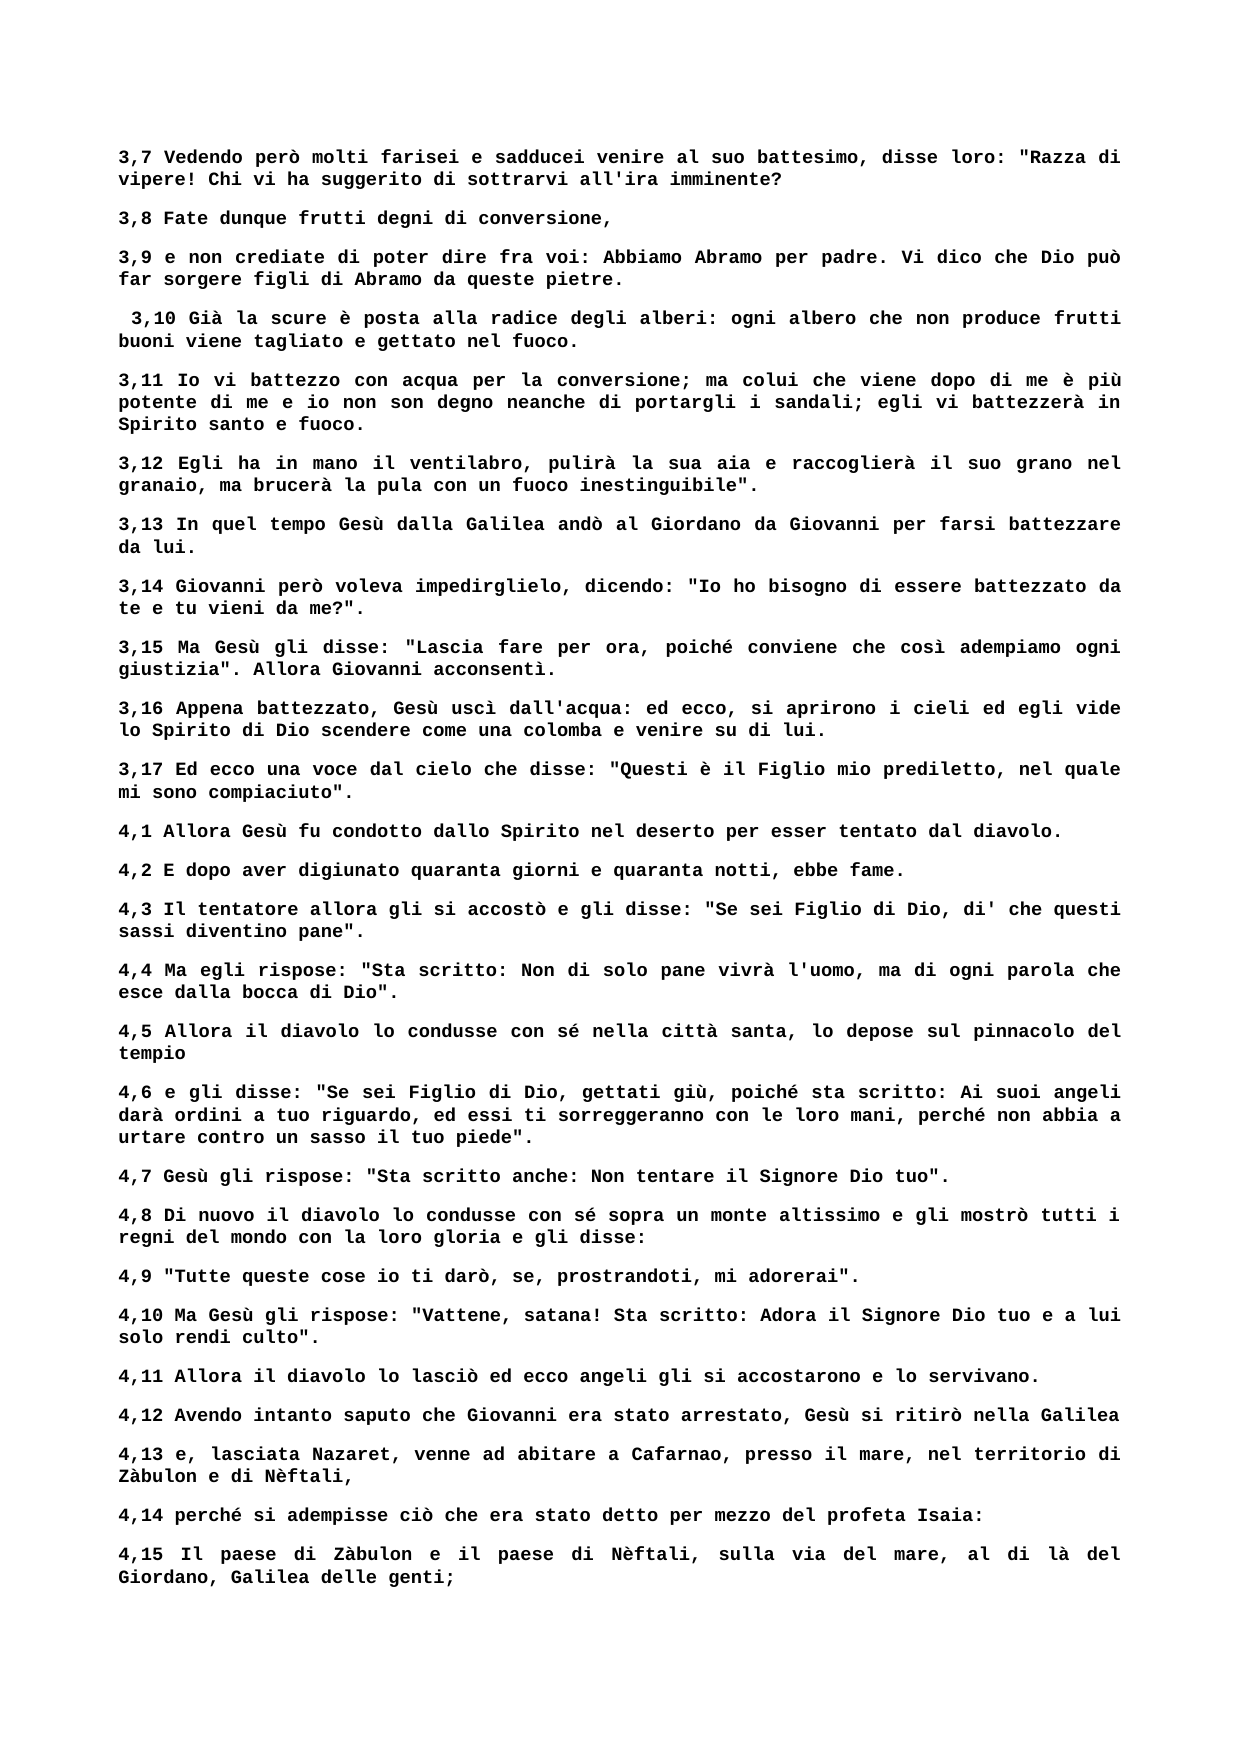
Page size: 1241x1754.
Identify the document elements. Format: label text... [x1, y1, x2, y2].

text 4,14 perché si adempisse ciò che era stato detto per mezzo del profeta Isaia: [118, 1506, 1122, 1527]
text 4,11 Allora il diavolo lo lasciò ed ecco angeli gli si accostarono e lo servivano. [118, 1367, 1122, 1388]
text 4,5 Allora il diavolo lo condusse con sé nella città santa, lo depose sul pinnacolo del tempio [118, 1022, 1122, 1065]
text 4,1 Allora Gesù fu condotto dallo Spirito nel deserto per esser tentato dal diavolo. [118, 821, 1122, 843]
text 4,4 Ma egli rispose: "Sta scritto: Non di solo pane vivrà l'uomo, ma di ogni parola che esce dalla bocca di Dio". [118, 961, 1122, 1004]
text 3,10 Già la scure è posta alla radice degli alberi: ogni albero che non produce frutti buoni viene tagliato e gettato nel fuoco. [118, 309, 1122, 353]
text 3,8 Fate dunque frutti degni di conversione, [118, 209, 1122, 230]
text 3,12 Egli ha in mano il ventilabro, pulirà la sua aia e raccoglierà il suo grano nel granaio, ma brucerà la pula con un fuoco inestinguibile". [118, 454, 1122, 497]
text 3,17 Ed ecco una voce dal cielo che disse: "Questi è il Figlio mio prediletto, nel quale mi sono compiaciuto". [118, 760, 1122, 804]
text 4,8 Di nuovo il diavolo lo condusse con sé sopra un monte altissimo e gli mostrò tutti i regni del mondo con la loro gloria e gli disse: [118, 1206, 1122, 1249]
text 4,6 e gli disse: "Se sei Figlio di Dio, gettati giù, poiché sta scritto: Ai suoi angeli darà ordini a tuo riguardo, ed essi ti sorreggeranno con le loro mani, perché non abbia a urtare contro un sasso il tuo piede". [118, 1083, 1122, 1149]
text 4,13 e, lasciata Nazaret, venne ad abitare a Cafarnao, presso il mare, nel territorio di Zàbulon e di Nèftali, [118, 1445, 1122, 1488]
text 4,3 Il tentatore allora gli si accostò e gli disse: "Se sei Figlio di Dio, di' che questi sassi diventino pane". [118, 899, 1122, 943]
text 3,16 Appena battezzato, Gesù uscì dall'acqua: ed ecco, si aprirono i cieli ed egli vide lo Spirito di Dio scendere come una colomba e venire su di lui. [118, 699, 1122, 742]
text 3,11 Io vi battezzo con acqua per la conversione; ma colui che viene dopo di me è più potente di me e io non son degno neanche di portargli i sandali; egli vi battezzerà in Spirito santo e fuoco. [118, 370, 1122, 436]
text 4,7 Gesù gli rispose: "Sta scritto anche: Non tentare il Signore Dio tuo". [118, 1167, 1122, 1188]
text 4,2 E dopo aver digiunato quaranta giorni e quaranta notti, ebbe fame. [118, 860, 1122, 882]
text 4,10 Ma Gesù gli rispose: "Vattene, satana! Sta scritto: Adora il Signore Dio tuo e a lui solo rendi culto". [118, 1306, 1122, 1349]
text 3,9 e non crediate di poter dire fra voi: Abbiamo Abramo per padre. Vi dico che Dio può far sorgere figli di Abramo da queste pietre. [118, 248, 1122, 291]
text 4,9 "Tutte queste cose io ti darò, se, prostrandoti, mi adorerai". [118, 1267, 1122, 1288]
text 3,7 Vedendo però molti farisei e sadducei venire al suo battesimo, disse loro: "Razza di vipere! Chi vi ha suggerito di sottrarvi all'ira imminente? [118, 148, 1122, 191]
text 3,13 In quel tempo Gesù dalla Galilea andò al Giordano da Giovanni per farsi battezzare da lui. [118, 515, 1122, 559]
text 3,14 Giovanni però voleva impedirglielo, dicendo: "Io ho bisogno di essere battezzato da te e tu vieni da me?". [118, 576, 1122, 620]
text 4,12 Avendo intanto saputo che Giovanni era stato arrestato, Gesù si ritirò nella Galilea [118, 1406, 1122, 1427]
text 3,15 Ma Gesù gli disse: "Lascia fare per ora, poiché conviene che così adempiamo ogni giustizia". Allora Giovanni acconsentì. [118, 638, 1122, 681]
text 4,15 Il paese di Zàbulon e il paese di Nèftali, sulla via del mare, al di là del Giordano, Galilea delle genti; [118, 1545, 1122, 1589]
